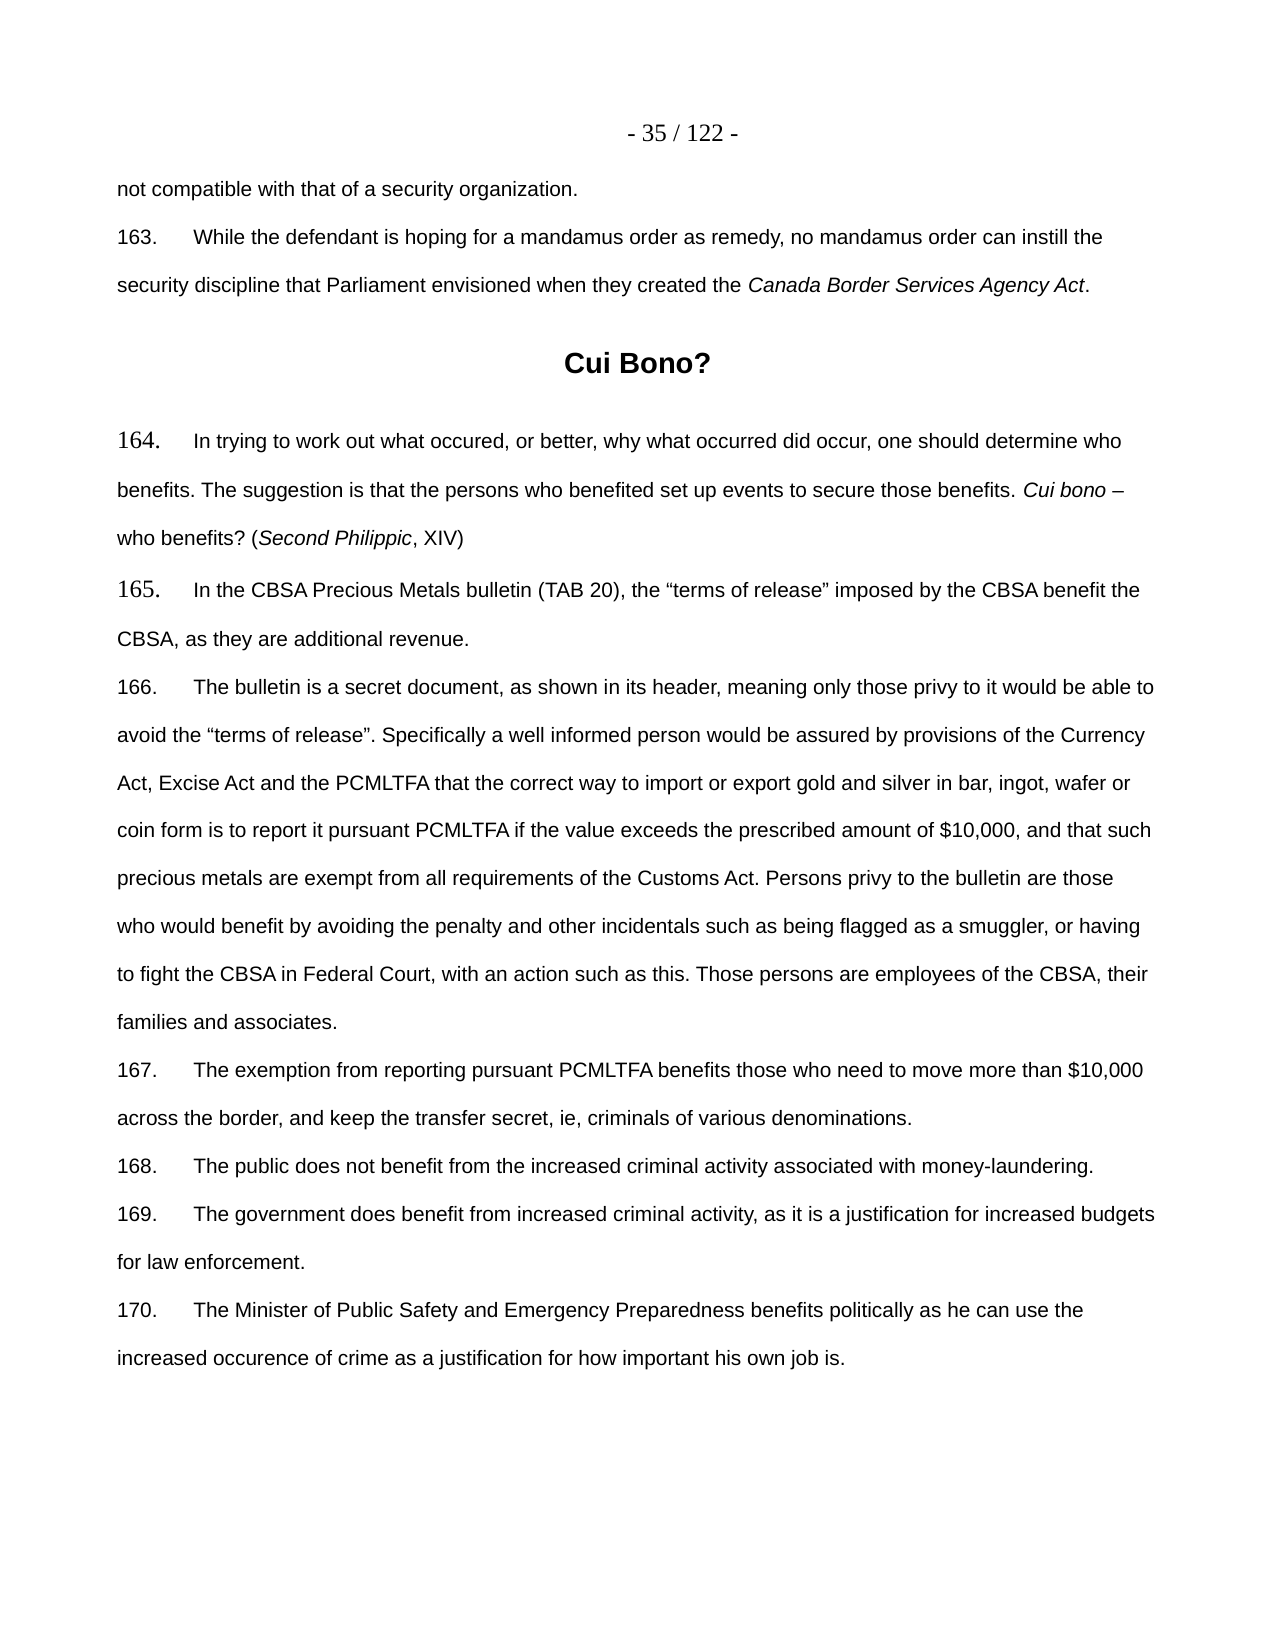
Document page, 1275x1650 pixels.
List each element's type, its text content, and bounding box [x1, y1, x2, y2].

subtitle not compatible with that of a security organization. [117, 177, 1157, 201]
subtitle The bulletin is a secret document, as shown in its header, meaning only those privy to it would be able to avoid the “terms of release”. Specifically a well informed person would be assured by provisions of the Currency Act, Excise Act and the PCMLTFA that the correct way to import or export gold and silver in bar, ingot, wafer or coin form is to report it pursuant PCMLTFA if the value exceeds the prescribed amount of $10,000, and that such precious metals are exempt from all requirements of the Customs Act. Persons privy to the bulletin are those who would benefit by avoiding the penalty and other incidentals such as being flagged as a smuggler, or having to fight the CBSA in Federal Court, with an action such as this. Those persons are employees of the CBSA, their families and associates. [117, 674, 1157, 1034]
subtitle The public does not benefit from the increased criminal activity associated with money-laundering. [117, 1154, 1157, 1178]
subtitle Cui Bono? [118, 346, 1157, 379]
subtitle The exemption from reporting pursuant PCMLTFA benefits those who need to move more than $10,000 across the border, and keep the transfer secret, ie, criminals of various denominations. [117, 1058, 1157, 1130]
subtitle In trying to work out what occured, or better, why what occurred did occur, one should determine who benefits. The suggestion is that the persons who benefited set up events to secure those benefits. Cui bono – who benefits? (Second Philippic, XIV) [117, 425, 1157, 550]
subtitle The Minister of Public Safety and Emergency Preparedness benefits politically as he can use the increased occurence of crime as a justification for how important his own job is. [117, 1297, 1157, 1369]
subtitle In the CBSA Precious Metals bulletin (TAB 20), the “terms of release” imposed by the CBSA benefit the CBSA, as they are additional revenue. [117, 574, 1157, 651]
subtitle While the defendant is hoping for a mandamus order as remedy, no mandamus order can instill the security discipline that Parliament envisioned when they created the Canada Border Services Agency Act. [117, 225, 1157, 297]
subtitle The government does benefit from increased criminal activity, as it is a justification for increased budgets for law enforcement. [117, 1202, 1157, 1273]
